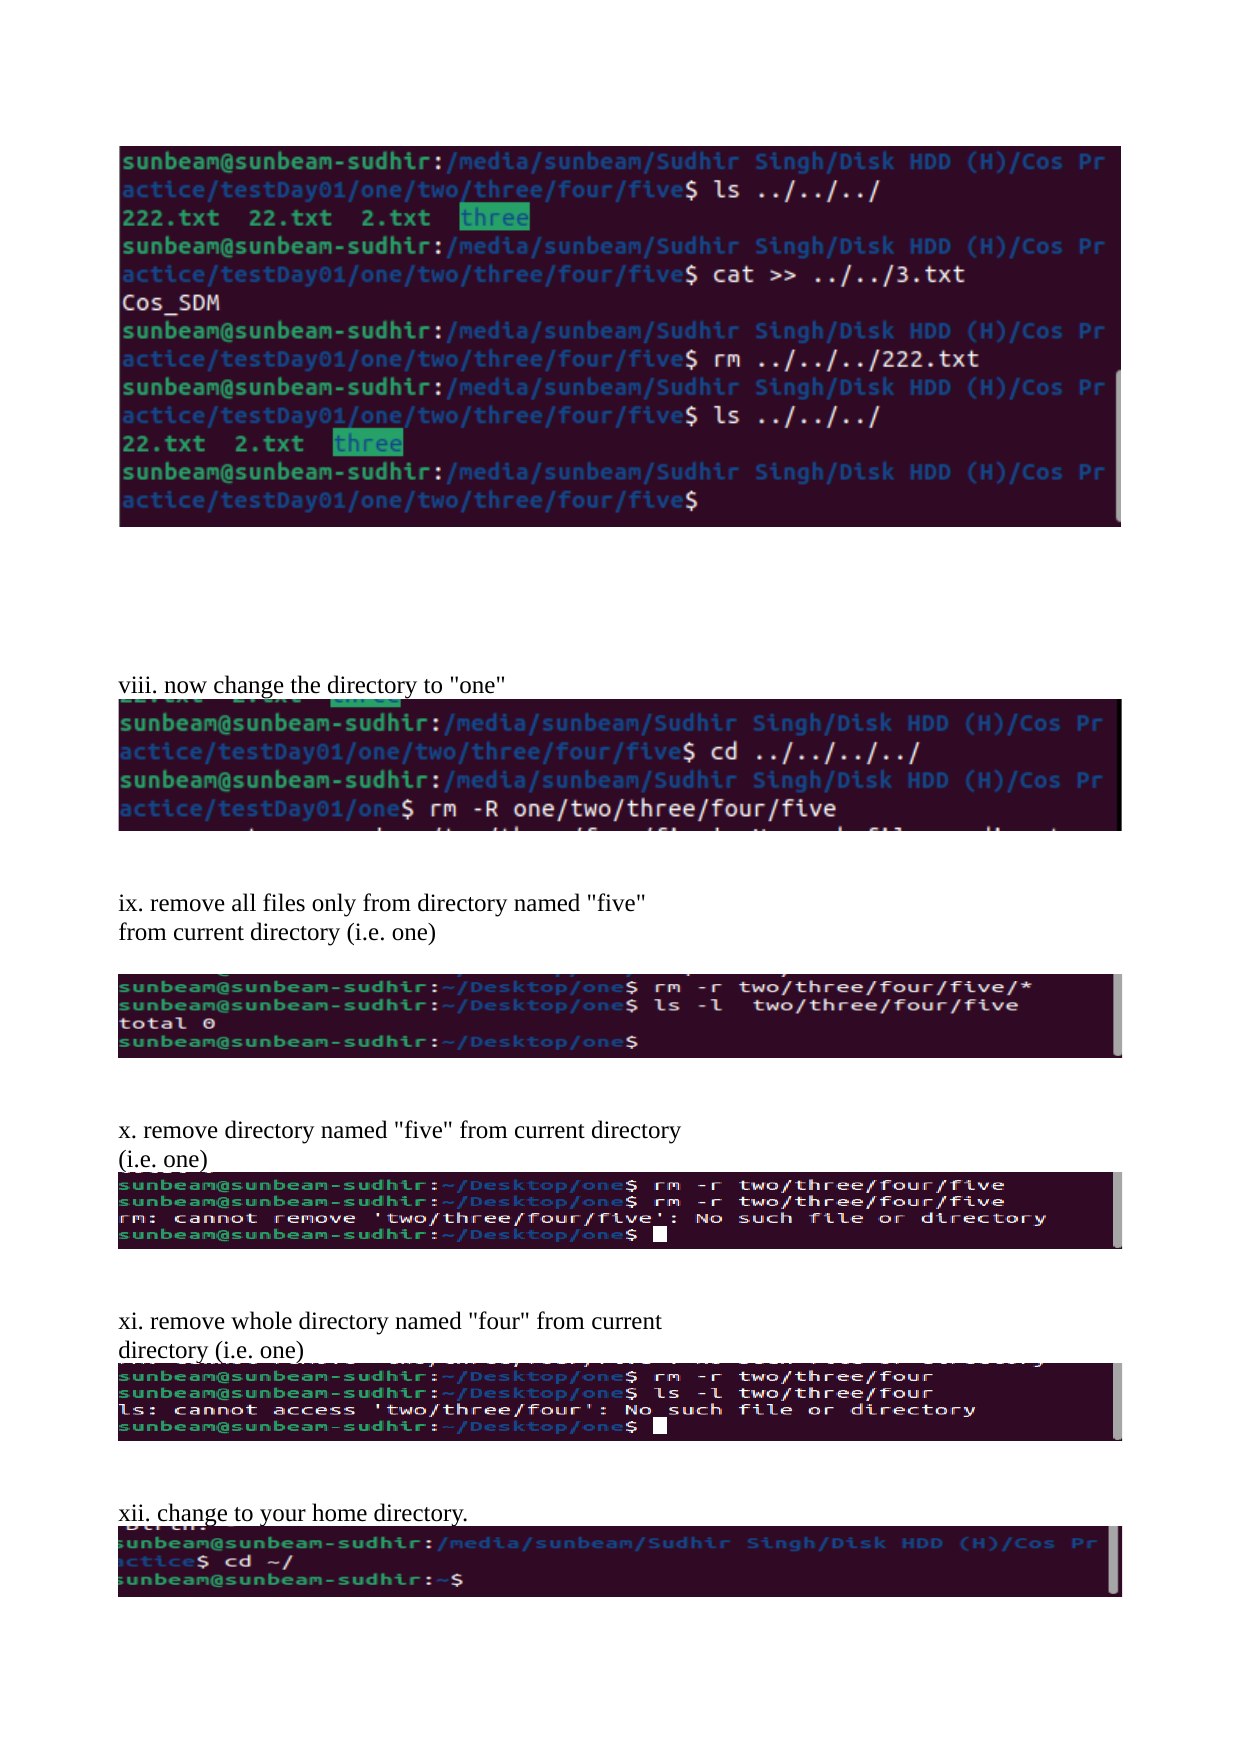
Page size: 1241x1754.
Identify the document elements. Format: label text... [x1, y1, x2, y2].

text xi. remove whole directory named "four" from current [118, 1306, 1122, 1335]
text xii. change to your home directory. [118, 1498, 1122, 1526]
picture [118, 974, 1123, 1058]
text from current directory (i.e. one) [118, 917, 1122, 945]
text viii. now change the directory to "one" [118, 670, 1122, 699]
text (i.e. one) [118, 1144, 1122, 1172]
picture [119, 146, 1121, 527]
text directory (i.e. one) [118, 1335, 1122, 1363]
picture [118, 699, 1122, 831]
picture [118, 1172, 1123, 1249]
text ix. remove all files only from directory named "five" [118, 888, 1122, 917]
picture [118, 1526, 1123, 1597]
text x. remove directory named "five" from current directory [118, 1115, 1122, 1144]
picture [118, 1363, 1123, 1441]
